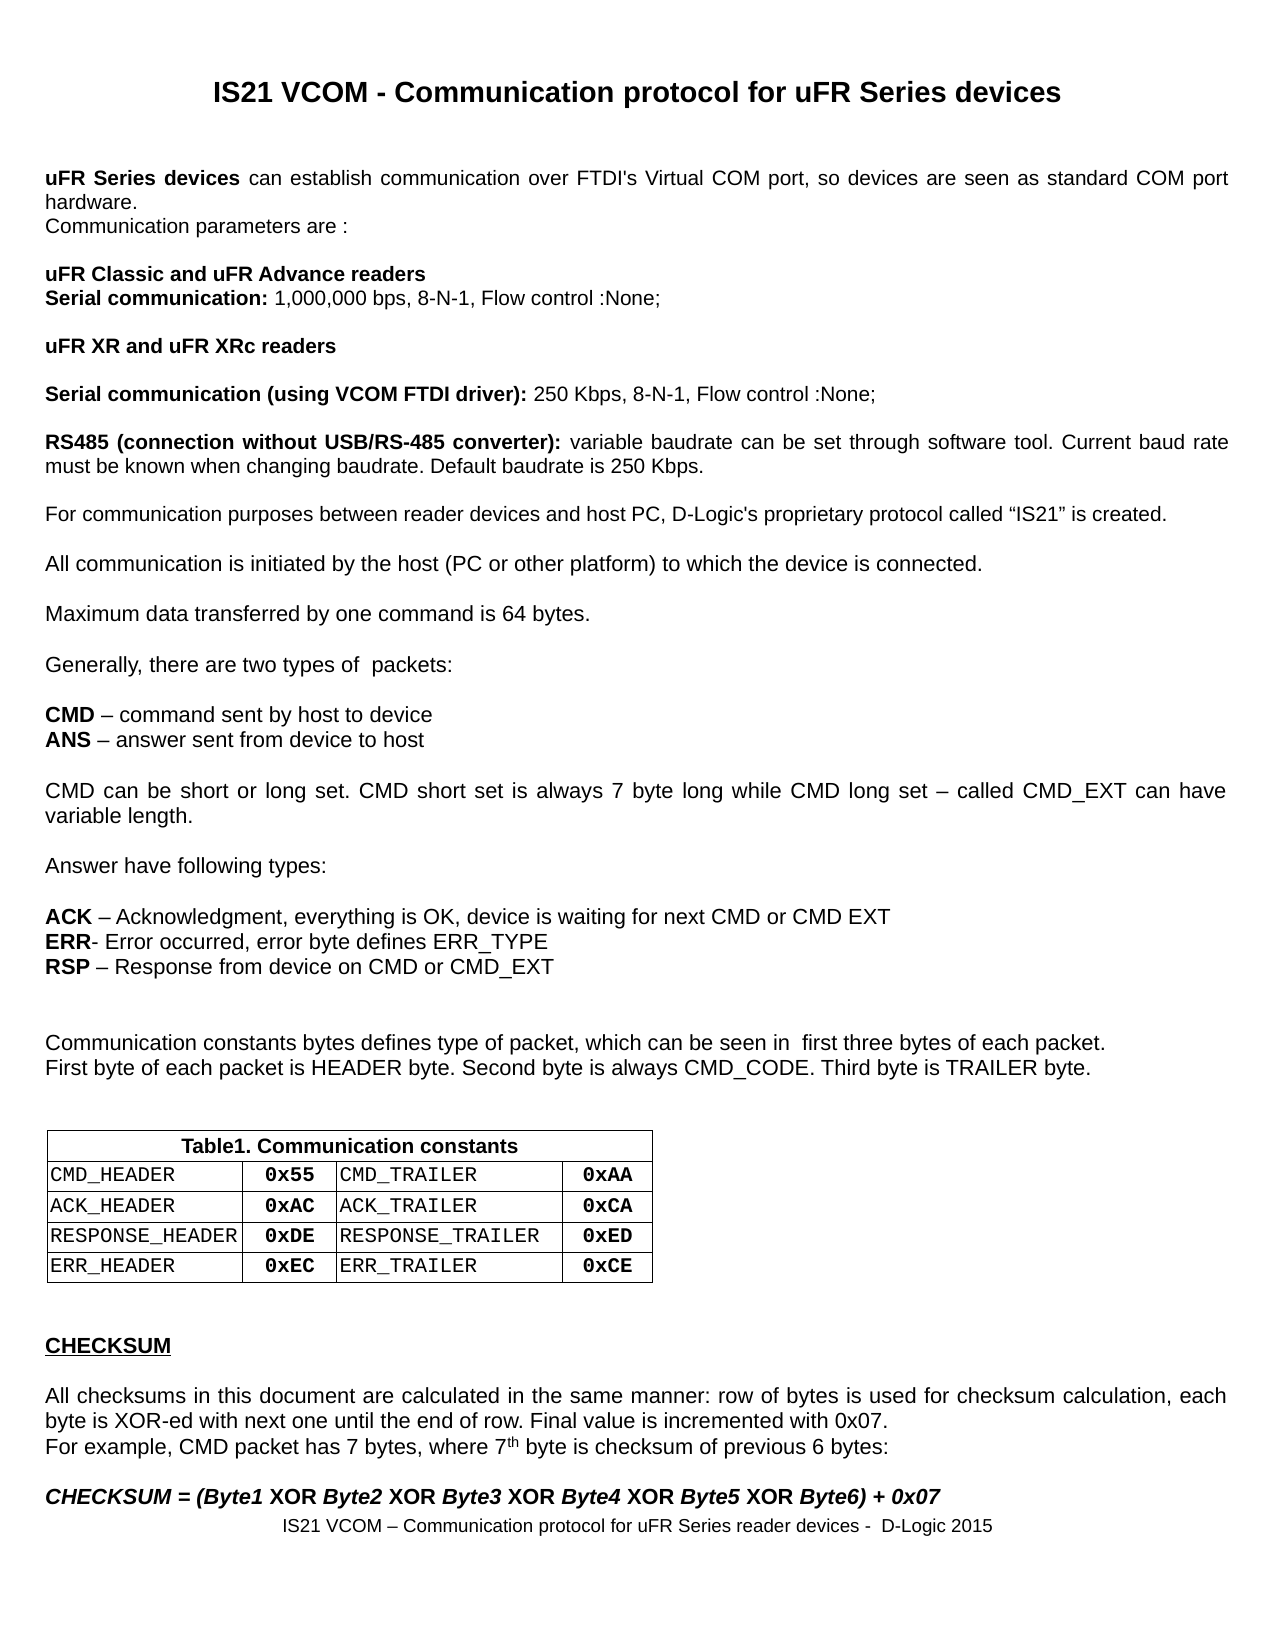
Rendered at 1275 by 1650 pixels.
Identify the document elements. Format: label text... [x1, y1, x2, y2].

text For communication purposes between reader devices and host PC, D-Logic's proprietary protocol called “IS21” is created. [45, 501, 1230, 525]
text Serial communication (using VCOM FTDI driver): 250 Kbps, 8-N-1, Flow control :None; [45, 382, 1230, 406]
table_cell 0xAA [563, 1162, 652, 1191]
text CMD can be short or long set. CMD short set is always 7 byte long while CMD long set – called CMD_EXT can have variable length. [45, 777, 1230, 828]
text Maximum data transferred by one command is 64 bytes. [45, 601, 1230, 626]
text Communication parameters are : [45, 214, 1230, 238]
text uFR Series devices can establish communication over FTDI's Virtual COM port, so devices are seen as standard COM port hardware. [45, 166, 1230, 214]
text uFR Classic and uFR Advance readers [45, 262, 1230, 286]
text CHECKSUM = (Byte1 XOR Byte2 XOR Byte3 XOR Byte4 XOR Byte5 XOR Byte6) + 0x07 [45, 1484, 1230, 1509]
text RSP – Response from device on CMD or CMD_EXT [45, 954, 1230, 979]
text ERR- Error occurred, error byte defines ERR_TYPE [45, 929, 1230, 954]
table_cell CMD_HEADER [48, 1162, 242, 1191]
text CMD – command sent by host to device [45, 702, 1230, 727]
text ACK – Acknowledgment, everything is OK, device is waiting for next CMD or CMD EXT [45, 903, 1230, 929]
table_cell 0xEC [243, 1253, 336, 1282]
text All checksums in this document are calculated in the same manner: row of bytes is used for checksum calculation, each byte is XOR-ed with next one until the end of row. Final value is incremented with 0x07. [45, 1383, 1230, 1433]
text IS21 VCOM - Communication protocol for uFR Series devices [45, 75, 1230, 108]
text Communication constants bytes defines type of packet, which can be seen in first three bytes of each packet. [45, 1029, 1230, 1055]
table_cell 0x55 [243, 1162, 336, 1191]
table_cell 0xCA [563, 1192, 652, 1221]
table_cell 0xED [563, 1223, 652, 1252]
table_cell CMD_TRAILER [337, 1162, 562, 1191]
table_cell ACK_TRAILER [337, 1192, 562, 1221]
text Serial communication: 1,000,000 bps, 8-N-1, Flow control :None; [45, 286, 1230, 310]
table_cell ERR_TRAILER [337, 1253, 562, 1282]
text uFR XR and uFR XRc readers [45, 334, 1230, 358]
text RS485 (connection without USB/RS-485 converter): variable baudrate can be set through software tool. Current baud rate must be known when changing baudrate. Default baudrate is 250 Kbps. [45, 429, 1230, 477]
text CHECKSUM [45, 1333, 1230, 1358]
text First byte of each packet is HEADER byte. Second byte is always CMD_CODE. Third byte is TRAILER byte. [45, 1055, 1230, 1080]
table_cell 0xAC [243, 1192, 336, 1221]
table_cell 0xCE [563, 1253, 652, 1282]
text Answer have following types: [45, 853, 1230, 878]
text Generally, there are two types of packets: [45, 651, 1230, 677]
table_cell 0xDE [243, 1223, 336, 1252]
table_cell ACK_HEADER [48, 1192, 242, 1221]
table_cell RESPONSE_HEADER [48, 1223, 242, 1252]
text ANS – answer sent from device to host [45, 727, 1230, 752]
text For example, CMD packet has 7 bytes, where 7th byte is checksum of previous 6 bytes: [45, 1433, 1230, 1459]
table_cell RESPONSE_TRAILER [337, 1223, 562, 1252]
table_cell ERR_HEADER [48, 1253, 242, 1282]
text All communication is initiated by the host (PC or other platform) to which the device is connected. [45, 551, 1230, 576]
table_header Table1. Communication constants [48, 1131, 652, 1161]
